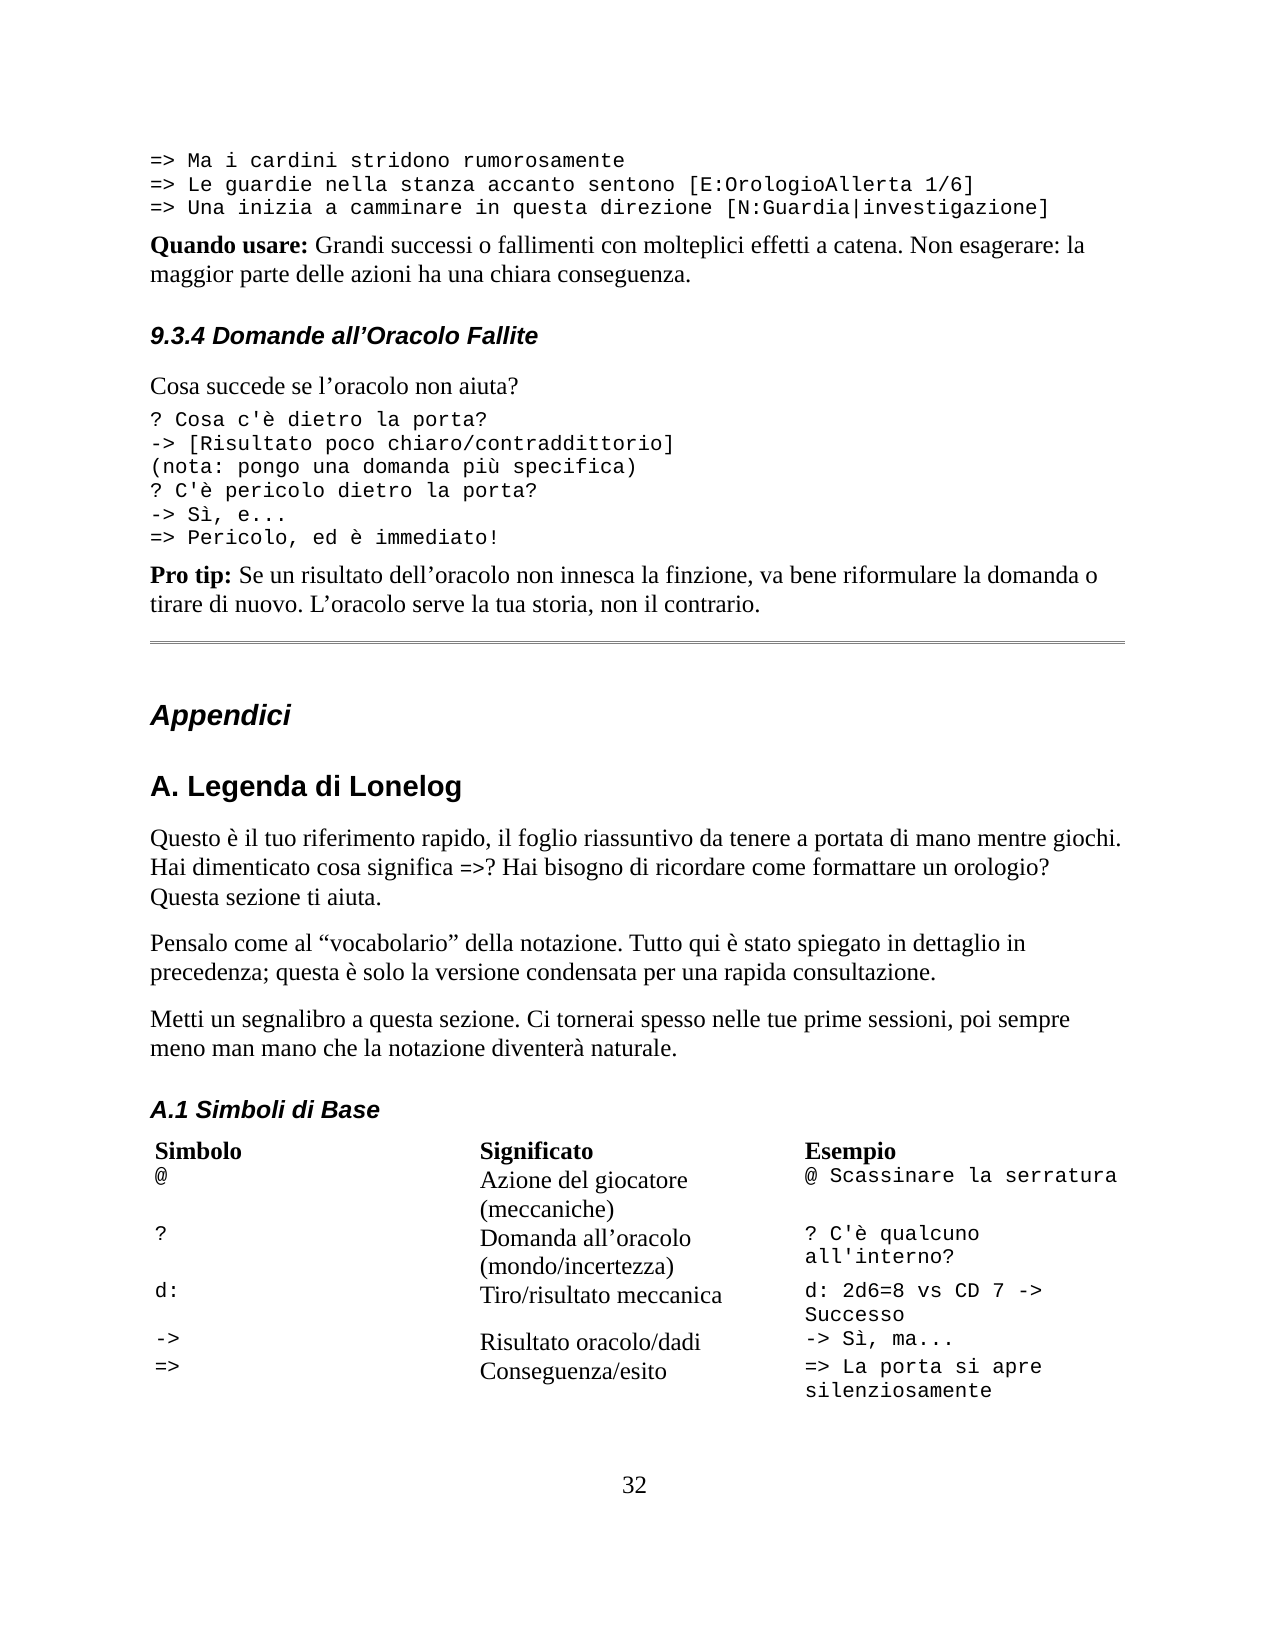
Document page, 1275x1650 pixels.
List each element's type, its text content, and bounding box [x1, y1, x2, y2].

table_cell ? C'è qualcuno all'interno? [800, 1223, 1125, 1280]
table_cell => [150, 1356, 475, 1403]
table_cell -> Sì, ma... [800, 1328, 1125, 1356]
table_cell @ [150, 1165, 475, 1223]
text Metti un segnalibro a questa sezione. Ci tornerai spesso nelle tue prime sessioni, poi sempre meno man mano che la notazione diventerà naturale. [150, 1004, 1125, 1061]
text (nota: pongo una domanda più specifica) [150, 456, 1125, 480]
text Quando usare: Grandi successi o fallimenti con molteplici effetti a catena. Non esagerare: la maggior parte delle azioni ha una chiara conseguenza. [150, 230, 1125, 287]
subtitle 9.3.4 Domande all’Oracolo Fallite [150, 321, 1125, 350]
table_cell d: [150, 1280, 475, 1327]
text Pro tip: Se un risultato dell’oracolo non innesca la finzione, va bene riformulare la domanda o tirare di nuovo. L’oracolo serve la tua storia, non il contrario. [150, 560, 1125, 617]
text => Ma i cardini stridono rumorosamente [150, 150, 1125, 174]
text => Pericolo, ed è immediato! [150, 527, 1125, 551]
text -> [Risultato poco chiaro/contraddittorio] [150, 433, 1125, 456]
subtitle A. Legenda di Lonelog [150, 768, 1125, 802]
table_cell @ Scassinare la serratura [800, 1165, 1125, 1223]
table_cell Domanda all’oracolo (mondo/incertezza) [475, 1223, 800, 1280]
table_cell d: 2d6=8 vs CD 7 -> Successo [800, 1280, 1125, 1327]
subtitle A.1 Simboli di Base [150, 1095, 1125, 1124]
table_header Esempio [800, 1136, 1125, 1165]
text Questo è il tuo riferimento rapido, il foglio riassuntivo da tenere a portata di mano mentre giochi. Hai dimenticato cosa significa =>? Hai bisogno di ricordare come formattare un orologio? Questa sezione ti aiuta. [150, 823, 1125, 911]
text -> Sì, e... [150, 504, 1125, 527]
text Pensalo come al “vocabolario” della notazione. Tutto qui è stato spiegato in dettaglio in precedenza; questa è solo la versione condensata per una rapida consultazione. [150, 928, 1125, 986]
table_header Significato [475, 1136, 800, 1165]
table_cell -> [150, 1328, 475, 1356]
table_cell Tiro/risultato meccanica [475, 1280, 800, 1327]
table_cell ? [150, 1223, 475, 1280]
text ? C'è pericolo dietro la porta? [150, 480, 1125, 504]
text => Una inizia a camminare in questa direzione [N:Guardia|investigazione] [150, 197, 1125, 221]
text Cosa succede se l’oracolo non aiuta? [150, 371, 1125, 400]
text => Le guardie nella stanza accanto sentono [E:OrologioAllerta 1/6] [150, 174, 1125, 197]
text ? Cosa c'è dietro la porta? [150, 409, 1125, 433]
table_cell Risultato oracolo/dadi [475, 1328, 800, 1356]
subtitle Appendici [150, 697, 1125, 731]
table_header Simbolo [150, 1136, 475, 1165]
table_cell => La porta si apre silenziosamente [800, 1356, 1125, 1403]
table_cell Azione del giocatore (meccaniche) [475, 1165, 800, 1223]
table_cell Conseguenza/esito [475, 1356, 800, 1403]
